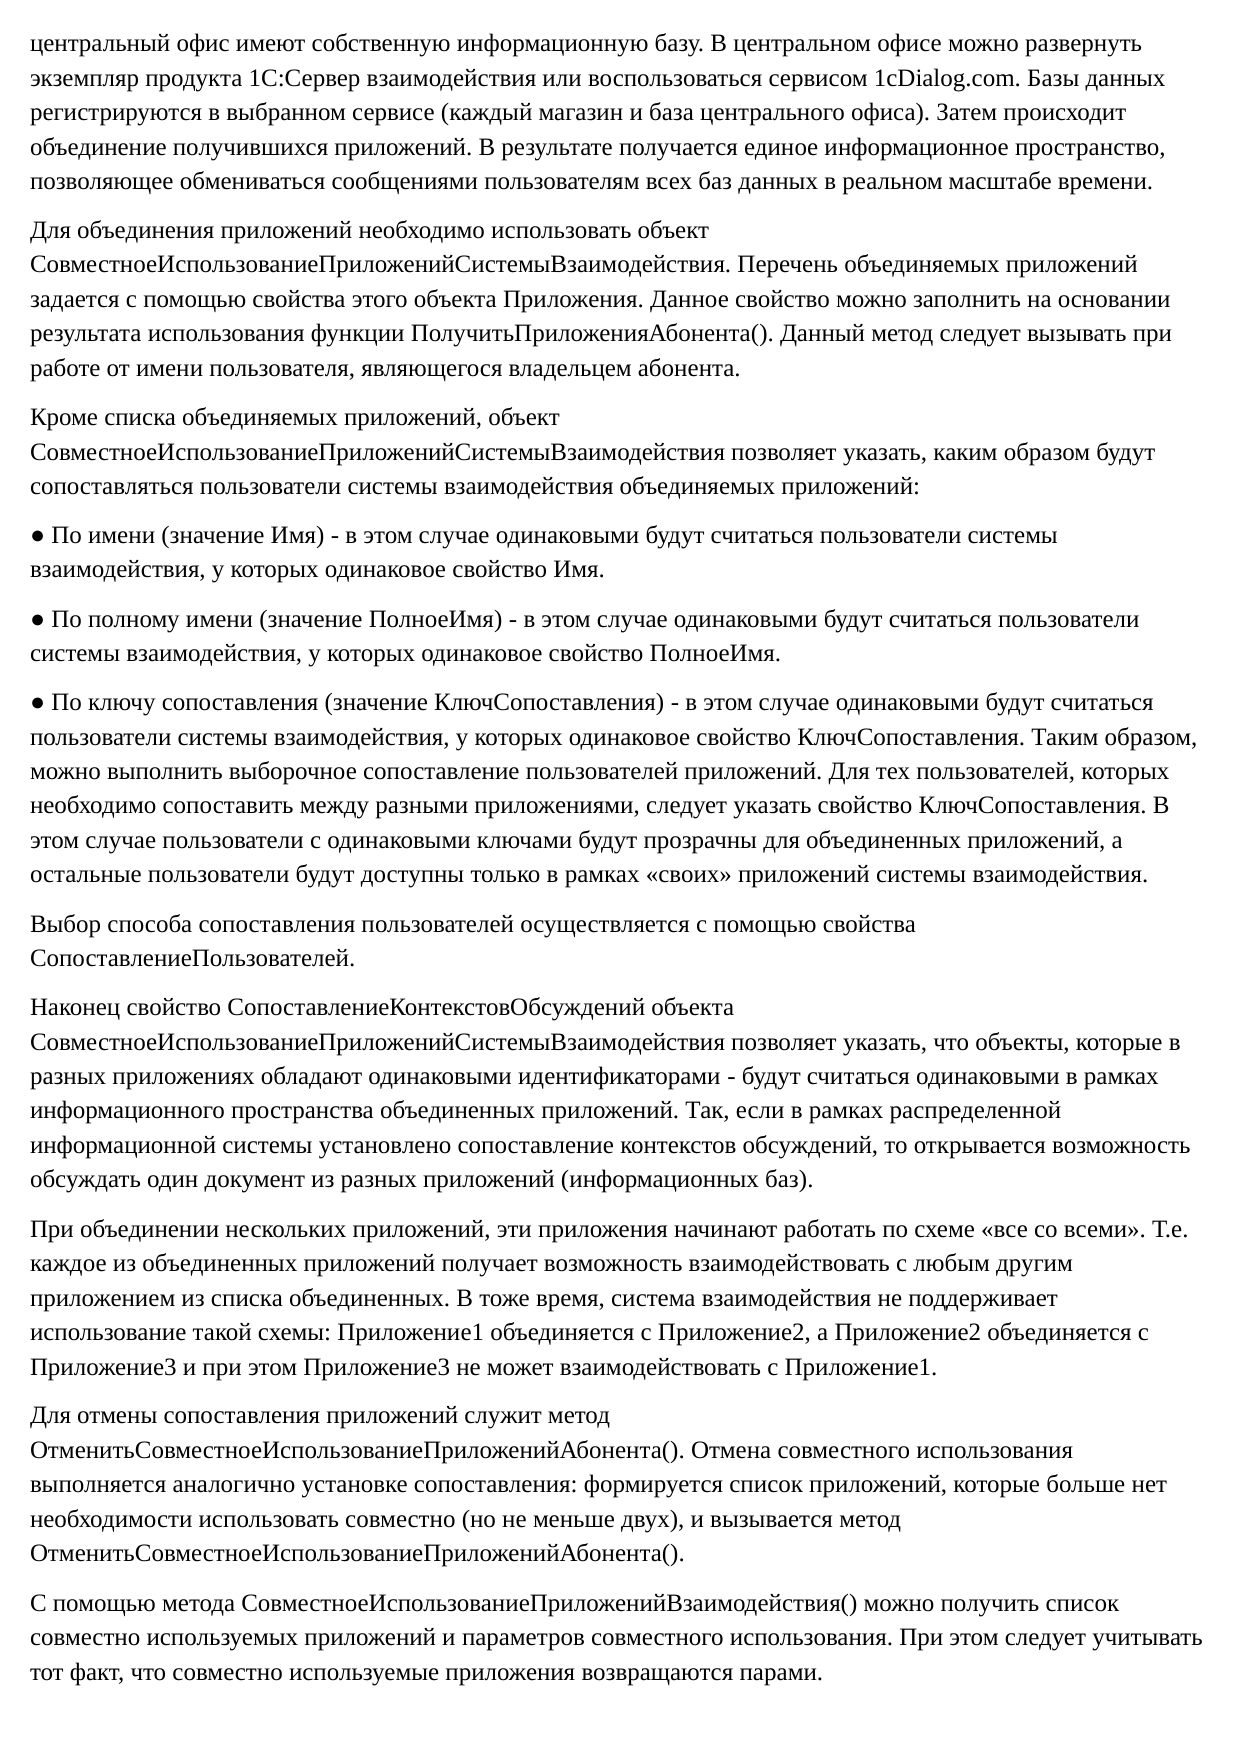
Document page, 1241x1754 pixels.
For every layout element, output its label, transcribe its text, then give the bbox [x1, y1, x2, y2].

text При объединении нескольких приложений, эти приложения начинают работать по схеме «все со всеми». Т.е. каждое из объединенных приложений получает возможность взаимодействовать с любым другим приложением из списка объединенных. В тоже время, система взаимодействия не поддерживает использование такой схемы: Приложение1 объединяется с Приложение2, а Приложение2 объединяется с Приложение3 и при этом Приложение3 не может взаимодействовать с Приложение1. [30, 1214, 1211, 1380]
text Кроме списка объединяемых приложений, объект СовместноеИспользованиеПриложенийСистемыВзаимодействия позволяет указать, каким образом будут сопоставляться пользователи системы взаимодействия объединяемых приложений: [30, 402, 1211, 500]
text ● По имени (значение Имя) ‑ в этом случае одинаковыми будут считаться пользователи системы взаимодействия, у которых одинаковое свойство Имя. [30, 520, 1211, 583]
text Для объединения приложений необходимо использовать объект СовместноеИспользованиеПриложенийСистемыВзаимодействия. Перечень объединяемых приложений задается с помощью свойства этого объекта Приложения. Данное свойство можно заполнить на основании результата использования функции ПолучитьПриложенияАбонента(). Данный метод следует вызывать при работе от имени пользователя, являющегося владельцем абонента. [30, 215, 1211, 382]
text С помощью метода СовместноеИспользованиеПриложенийВзаимодействия() можно получить список совместно используемых приложений и параметров совместного использования. При этом следует учитывать тот факт, что совместно используемые приложения возвращаются парами. [30, 1588, 1211, 1685]
text ● По полному имени (значение ПолноеИмя) ‑ в этом случае одинаковыми будут считаться пользователи системы взаимодействия, у которых одинаковое свойство ПолноеИмя. [30, 604, 1211, 667]
text Выбор способа сопоставления пользователей осуществляется с помощью свойства СопоставлениеПользователей. [30, 909, 1211, 972]
text ● По ключу сопоставления (значение КлючСопоставления) ‑ в этом случае одинаковыми будут считаться пользователи системы взаимодействия, у которых одинаковое свойство КлючСопоставления. Таким образом, можно выполнить выборочное сопоставление пользователей приложений. Для тех пользователей, которых необходимо сопоставить между разными приложениями, следует указать свойство КлючСопоставления. В этом случае пользователи с одинаковыми ключами будут прозрачны для объединенных приложений, а остальные пользователи будут доступны только в рамках «своих» приложений системы взаимодействия. [30, 687, 1211, 888]
text Наконец свойство СопоставлениеКонтекстовОбсуждений объекта СовместноеИспользованиеПриложенийСистемыВзаимодействия позволяет указать, что объекты, которые в разных приложениях обладают одинаковыми идентификаторами ‑ будут считаться одинаковыми в рамках информационного пространства объединенных приложений. Так, если в рамках распределенной информационной системы установлено сопоставление контекстов обсуждений, то открывается возможность обсуждать один документ из разных приложений (информационных баз). [30, 992, 1211, 1193]
text центральный офис имеют собственную информационную базу. В центральном офисе можно развернуть экземпляр продукта 1С:Сервер взаимодействия или воспользоваться сервисом 1cDialog.com. Базы данных регистрируются в выбранном сервисе (каждый магазин и база центрального офиса). Затем происходит объединение получившихся приложений. В результате получается единое информационное пространство, позволяющее обмениваться сообщениями пользователям всех баз данных в реальном масштабе времени. [30, 28, 1211, 195]
text Для отмены сопоставления приложений служит метод ОтменитьСовместноеИспользованиеПриложенийАбонента(). Отмена совместного использования выполняется аналогично установке сопоставления: формируется список приложений, которые больше нет необходимости использовать совместно (но не меньше двух), и вызывается метод ОтменитьСовместноеИспользованиеПриложенийАбонента(). [30, 1401, 1211, 1567]
